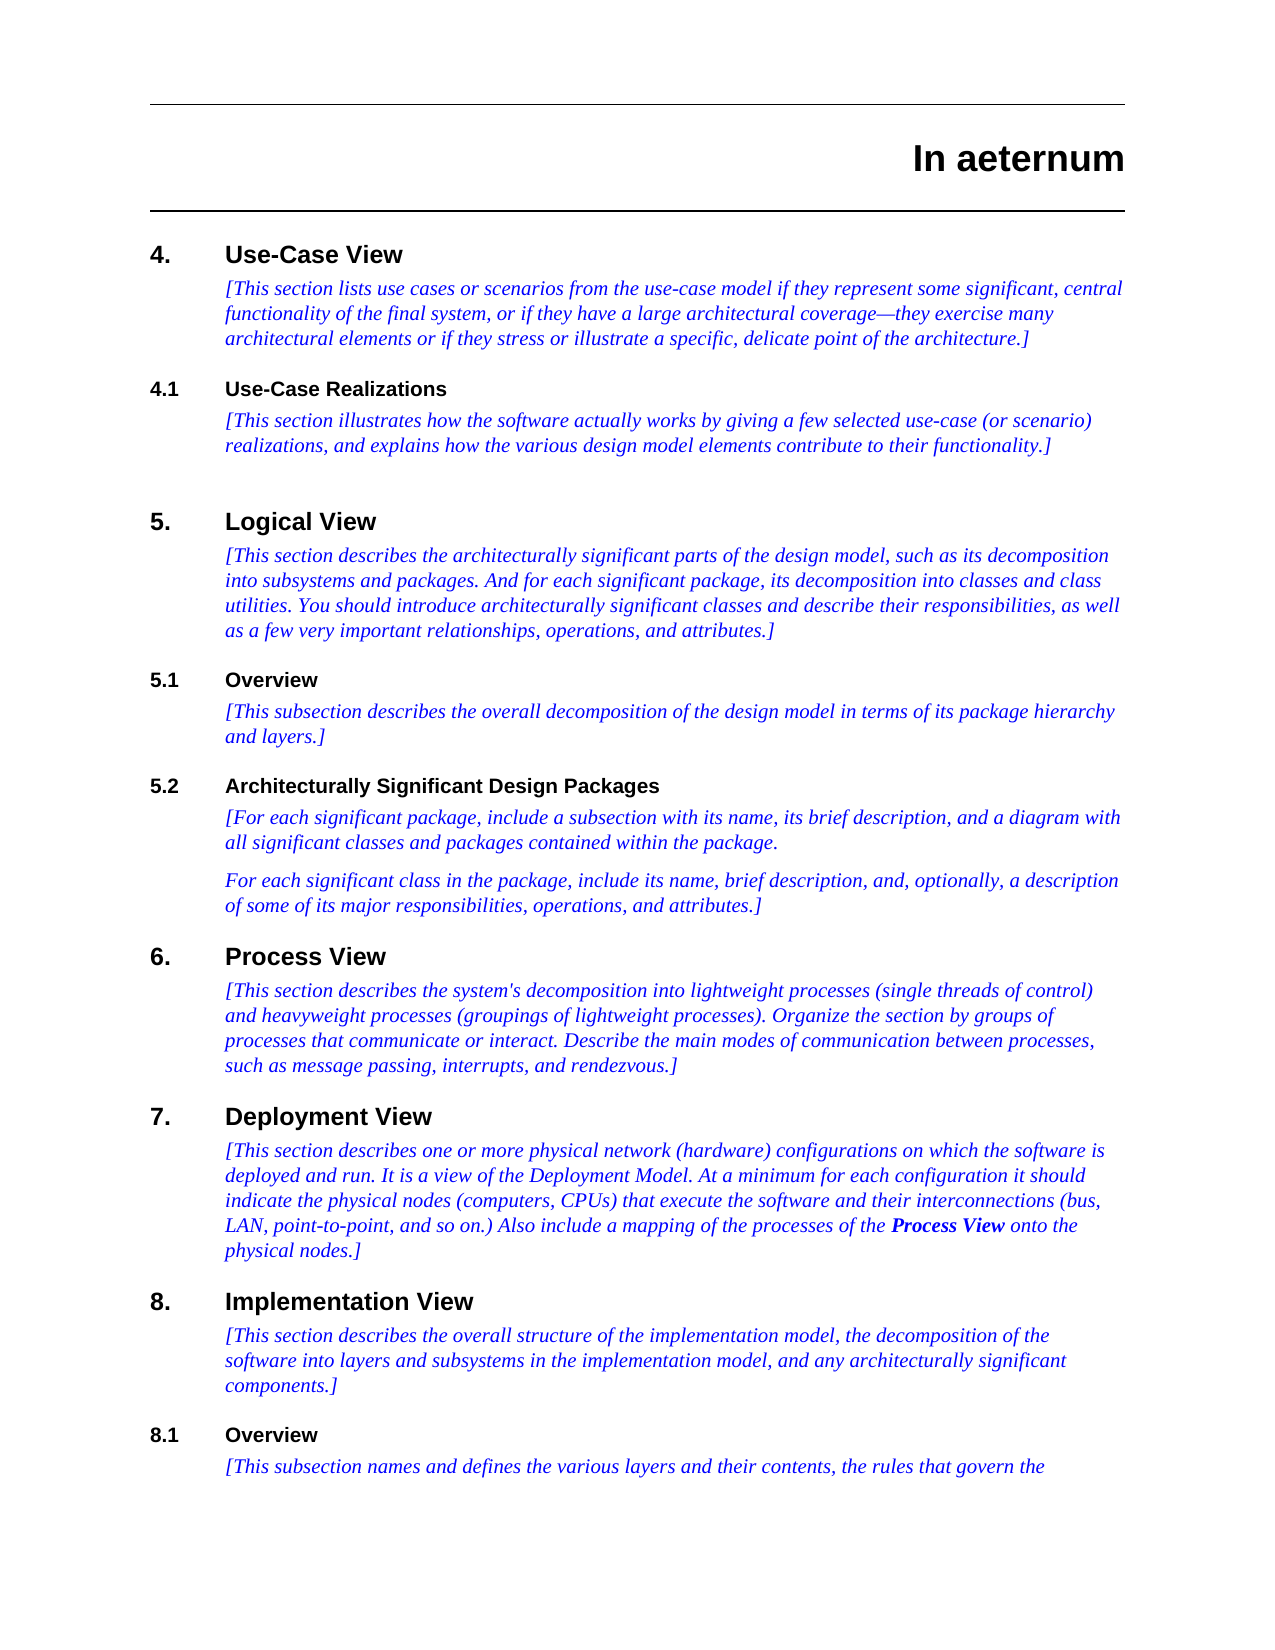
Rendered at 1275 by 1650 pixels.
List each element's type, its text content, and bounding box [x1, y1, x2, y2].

text [This section describes the architecturally significant parts of the design model, such as its decomposition into subsystems and packages. And for each significant package, its decomposition into classes and class utilities. You should introduce architecturally significant classes and describe their responsibilities, as well as a few very important relationships, operations, and attributes.] [225, 542, 1125, 642]
subtitle Architecturally Significant Design Packages [150, 773, 1125, 798]
text [This section describes the overall structure of the implementation model, the decomposition of the software into layers and subsystems in the implementation model, and any architecturally significant components.] [225, 1322, 1125, 1397]
subtitle Logical View [150, 507, 1125, 535]
text [This section describes the system's decomposition into lightweight processes (single threads of control) and heavyweight processes (groupings of lightweight processes). Organize the section by groups of processes that communicate or interact. Describe the main modes of communication between processes, such as message passing, interrupts, and rendezvous.] [225, 977, 1125, 1077]
text [This subsection names and defines the various layers and their contents, the rules that govern the [225, 1453, 1125, 1478]
subtitle Use-Case View [150, 240, 1125, 269]
subtitle Deployment View [150, 1102, 1125, 1130]
text [This section illustrates how the software actually works by giving a few selected use-case (or scenario) realizations, and explains how the various design model elements contribute to their functionality.] [225, 407, 1125, 457]
text For each significant class in the package, include its name, brief description, and, optionally, a description of some of its major responsibilities, operations, and attributes.] [225, 867, 1125, 917]
text [This subsection describes the overall decomposition of the design model in terms of its package hierarchy and layers.] [225, 698, 1125, 748]
text [This section lists use cases or scenarios from the use-case model if they represent some significant, central functionality of the final system, or if they have a large architectural coverage—they exercise many architectural elements or if they stress or illustrate a specific, delicate point of the architecture.] [225, 275, 1125, 350]
subtitle Overview [150, 667, 1125, 692]
subtitle Use-Case Realizations [150, 375, 1125, 400]
subtitle Implementation View [150, 1287, 1125, 1315]
text [This section describes one or more physical network (hardware) configurations on which the software is deployed and run. It is a view of the Deployment Model. At a minimum for each configuration it should indicate the physical nodes (computers, CPUs) that execute the software and their interconnections (bus, LAN, point-to-point, and so on.) Also include a mapping of the processes of the Process View onto the physical nodes.] [225, 1137, 1125, 1262]
subtitle Process View [150, 942, 1125, 970]
text [For each significant package, include a subsection with its name, its brief description, and a diagram with all significant classes and packages contained within the package. [225, 804, 1125, 854]
subtitle Overview [150, 1422, 1125, 1447]
